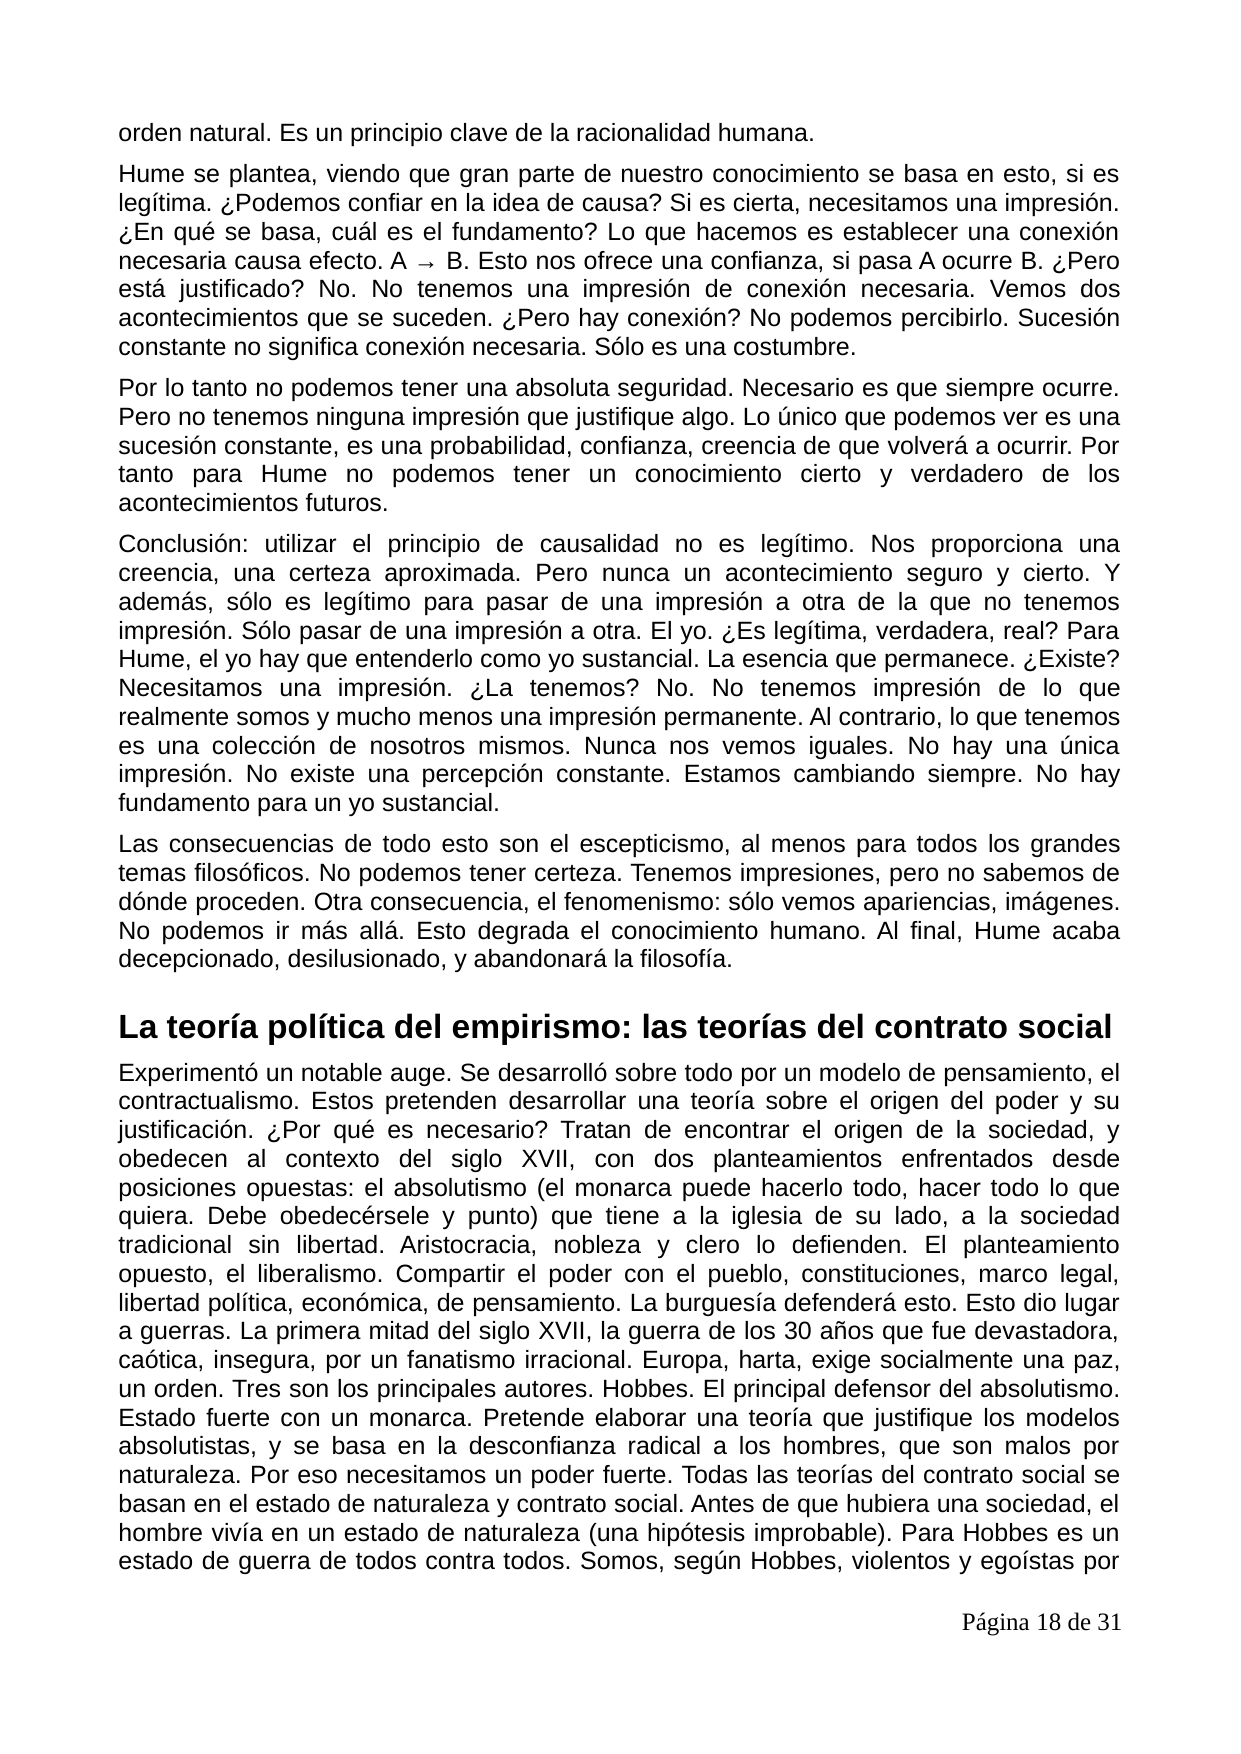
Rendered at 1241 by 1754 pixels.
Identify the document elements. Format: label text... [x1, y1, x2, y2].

text orden natural. Es un principio clave de la racionalidad humana. [118, 118, 1122, 147]
subtitle La teoría política del empirismo: las teorías del contrato social [118, 1006, 1122, 1045]
text Experimentó un notable auge. Se desarrolló sobre todo por un modelo de pensamiento, el contractualismo. Estos pretenden desarrollar una teoría sobre el origen del poder y su justificación. ¿Por qué es necesario? Tratan de encontrar el origen de la sociedad, y obedecen al contexto del siglo XVII, con dos planteamientos enfrentados desde posiciones opuestas: el absolutismo (el monarca puede hacerlo todo, hacer todo lo que quiera. Debe obedecérsele y punto) que tiene a la iglesia de su lado, a la sociedad tradicional sin libertad. Aristocracia, nobleza y clero lo defienden. El planteamiento opuesto, el liberalismo. Compartir el poder con el pueblo, constituciones, marco legal, libertad política, económica, de pensamiento. La burguesía defenderá esto. Esto dio lugar a guerras. La primera mitad del siglo XVII, la guerra de los 30 años que fue devastadora, caótica, insegura, por un fanatismo irracional. Europa, harta, exige socialmente una paz, un orden. Tres son los principales autores. Hobbes. El principal defensor del absolutismo. Estado fuerte con un monarca. Pretende elaborar una teoría que justifique los modelos absolutistas, y se basa en la desconfianza radical a los hombres, que son malos por naturaleza. Por eso necesitamos un poder fuerte. Todas las teorías del contrato social se basan en el estado de naturaleza y contrato social. Antes de que hubiera una sociedad, el hombre vivía en un estado de naturaleza (una hipótesis improbable). Para Hobbes es un estado de guerra de todos contra todos. Somos, según Hobbes, violentos y egoístas por [118, 1058, 1122, 1575]
text Conclusión: utilizar el principio de causalidad no es legítimo. Nos proporciona una creencia, una certeza aproximada. Pero nunca un acontecimiento seguro y cierto. Y además, sólo es legítimo para pasar de una impresión a otra de la que no tenemos impresión. Sólo pasar de una impresión a otra. El yo. ¿Es legítima, verdadera, real? Para Hume, el yo hay que entenderlo como yo sustancial. La esencia que permanece. ¿Existe? Necesitamos una impresión. ¿La tenemos? No. No tenemos impresión de lo que realmente somos y mucho menos una impresión permanente. Al contrario, lo que tenemos es una colección de nosotros mismos. Nunca nos vemos iguales. No hay una única impresión. No existe una percepción constante. Estamos cambiando siempre. No hay fundamento para un yo sustancial. [118, 529, 1122, 817]
text Las consecuencias de todo esto son el escepticismo, al menos para todos los grandes temas filosóficos. No podemos tener certeza. Tenemos impresiones, pero no sabemos de dónde proceden. Otra consecuencia, el fenomenismo: sólo vemos apariencias, imágenes. No podemos ir más allá. Esto degrada el conocimiento humano. Al final, Hume acaba decepcionado, desilusionado, y abandonará la filosofía. [118, 829, 1122, 973]
text Por lo tanto no podemos tener una absoluta seguridad. Necesario es que siempre ocurre. Pero no tenemos ninguna impresión que justifique algo. Lo único que podemos ver es una sucesión constante, es una probabilidad, confianza, creencia de que volverá a ocurrir. Por tanto para Hume no podemos tener un conocimiento cierto y verdadero de los acontecimientos futuros. [118, 373, 1122, 517]
text Hume se plantea, viendo que gran parte de nuestro conocimiento se basa en esto, si es legítima. ¿Podemos confiar en la idea de causa? Si es cierta, necesitamos una impresión. ¿En qué se basa, cuál es el fundamento? Lo que hacemos es establecer una conexión necesaria causa efecto. A → B. Esto nos ofrece una confianza, si pasa A ocurre B. ¿Pero está justificado? No. No tenemos una impresión de conexión necesaria. Vemos dos acontecimientos que se suceden. ¿Pero hay conexión? No podemos percibirlo. Sucesión constante no significa conexión necesaria. Sólo es una costumbre. [118, 159, 1122, 361]
